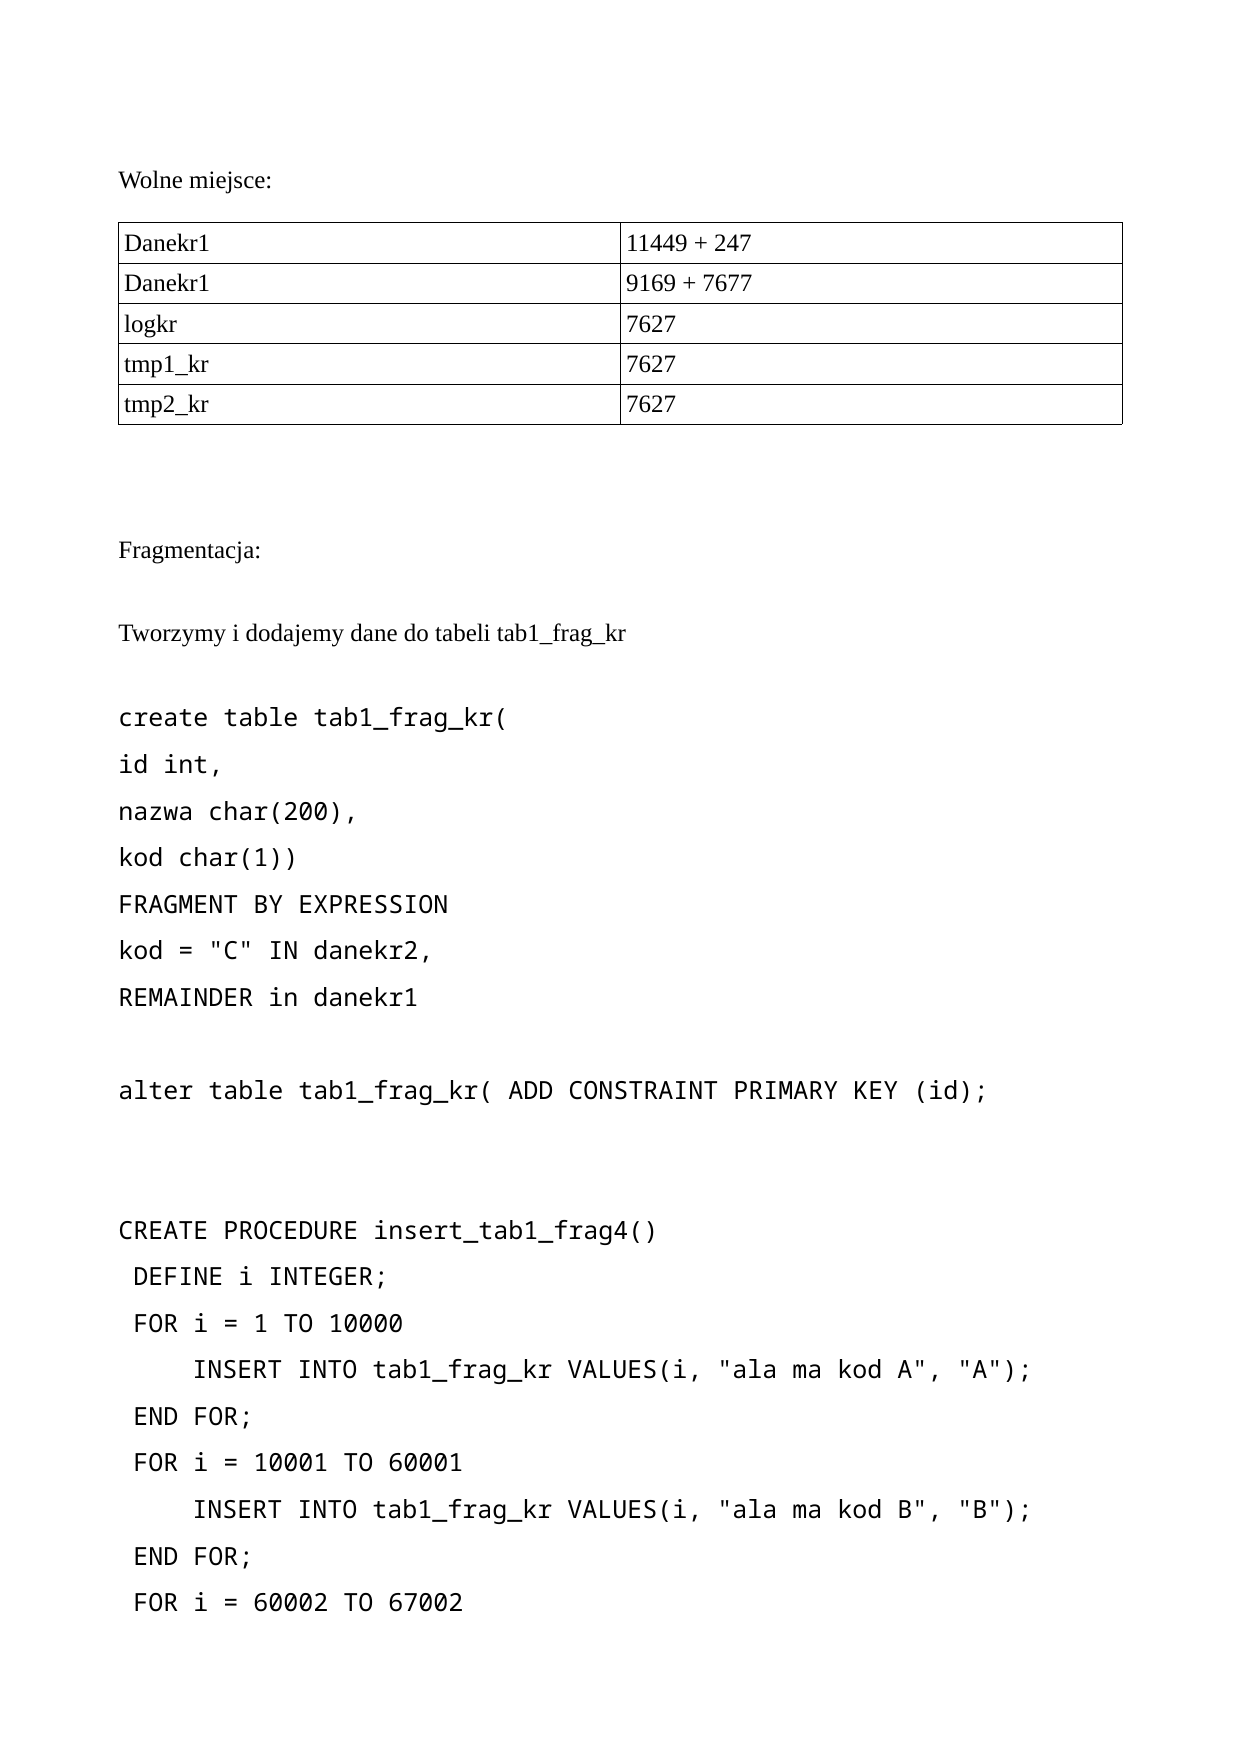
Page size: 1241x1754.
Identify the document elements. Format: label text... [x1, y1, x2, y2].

text id int, [118, 747, 1122, 781]
text Tworzymy i dodajemy dane do tabeli tab1_frag_kr [118, 618, 1122, 646]
text nazwa char(200), [118, 793, 1122, 827]
text FOR i = 1 TO 10000 [118, 1305, 1122, 1339]
table_cell 9169 + 7677 [621, 264, 1122, 303]
text FOR i = 60002 TO 67002 [118, 1585, 1122, 1619]
text INSERT INTO tab1_frag_kr VALUES(i, "ala ma kod B", "B"); [118, 1492, 1122, 1526]
text CREATE PROCEDURE insert_tab1_frag4() [118, 1212, 1122, 1246]
text INSERT INTO tab1_frag_kr VALUES(i, "ala ma kod A", "A"); [118, 1352, 1122, 1386]
text FOR i = 10001 TO 60001 [118, 1445, 1122, 1479]
text DEFINE i INTEGER; [118, 1259, 1122, 1293]
text REMAINDER in danekr1 [118, 979, 1122, 1013]
table_cell 7627 [621, 344, 1122, 383]
table_cell Danekr1 [119, 264, 620, 303]
text kod char(1)) [118, 840, 1122, 874]
table_cell 7627 [621, 304, 1122, 343]
text END FOR; [118, 1538, 1122, 1572]
text END FOR; [118, 1398, 1122, 1433]
text Wolne miejsce: [118, 165, 1122, 193]
table_cell tmp1_kr [119, 344, 620, 383]
text Fragmentacja: [118, 535, 1122, 564]
text FRAGMENT BY EXPRESSION [118, 886, 1122, 920]
text kod = "C" IN danekr2, [118, 933, 1122, 967]
text alter table tab1_frag_kr( ADD CONSTRAINT PRIMARY KEY (id); [118, 1073, 1122, 1107]
table_header 11449 + 247 [621, 223, 1122, 262]
table_cell logkr [119, 304, 620, 343]
table_cell 7627 [621, 385, 1122, 424]
text create table tab1_frag_kr( [118, 700, 1122, 734]
table_header Danekr1 [119, 223, 620, 262]
table_cell tmp2_kr [119, 385, 620, 424]
